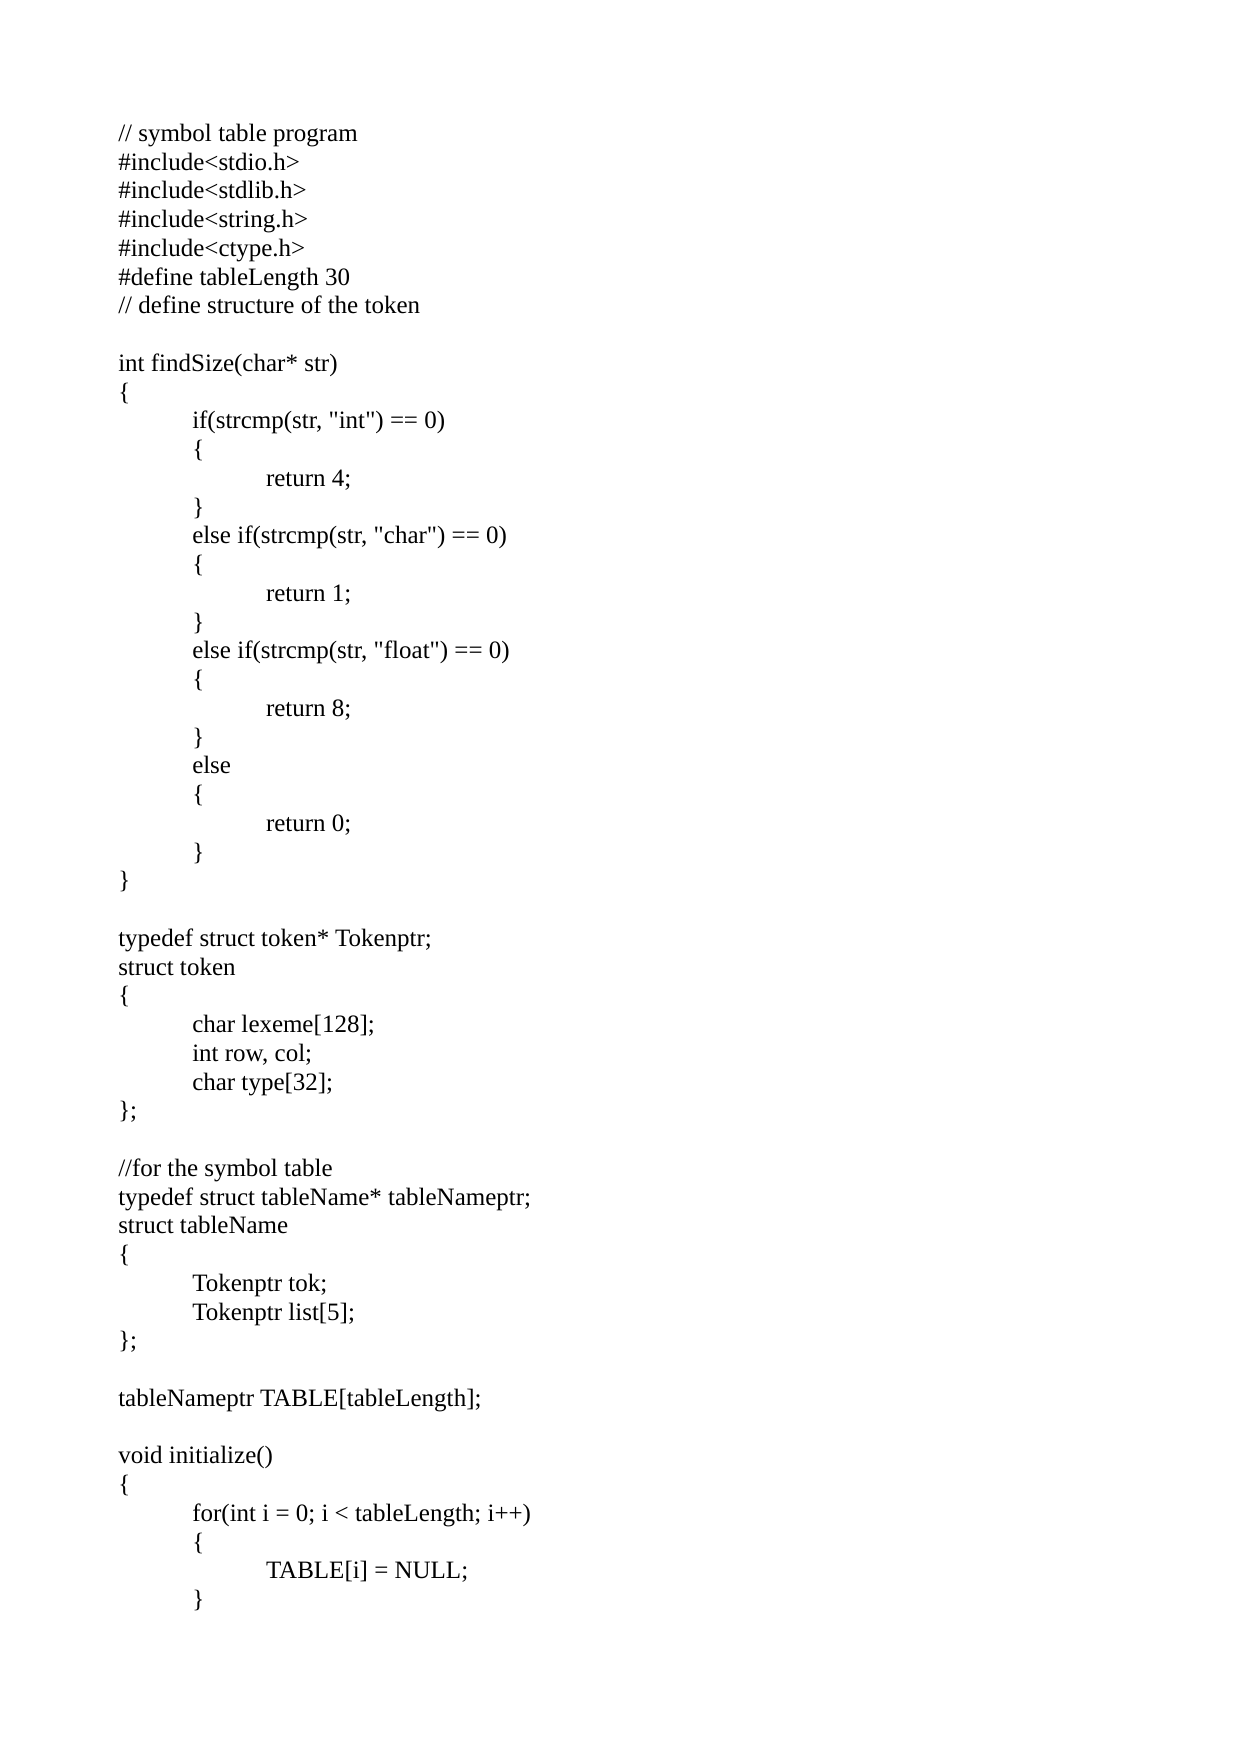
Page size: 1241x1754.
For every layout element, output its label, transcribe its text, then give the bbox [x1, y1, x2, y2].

text { [118, 434, 1122, 463]
text { [118, 377, 1122, 406]
text }; [118, 1326, 1122, 1354]
text } [118, 1584, 1122, 1613]
text }; [118, 1096, 1122, 1124]
text { [118, 664, 1122, 693]
text { [118, 981, 1122, 1009]
text char lexeme[128]; [118, 1009, 1122, 1038]
text } [118, 607, 1122, 636]
text struct tableName [118, 1211, 1122, 1239]
text { [118, 1469, 1122, 1498]
text } [118, 722, 1122, 751]
text Tokenptr tok; [118, 1268, 1122, 1297]
text } [118, 866, 1122, 894]
text char type[32]; [118, 1067, 1122, 1096]
text TABLE[i] = NULL; [118, 1556, 1122, 1584]
text #include<stdlib.h> [118, 176, 1122, 204]
text #include<string.h> [118, 204, 1122, 233]
text else if(strcmp(str, "float") == 0) [118, 636, 1122, 664]
text typedef struct tableName* tableNameptr; [118, 1182, 1122, 1211]
text int findSize(char* str) [118, 348, 1122, 377]
text { [118, 1239, 1122, 1268]
text #include<stdio.h> [118, 147, 1122, 176]
text if(strcmp(str, "int") == 0) [118, 406, 1122, 434]
text // define structure of the token [118, 291, 1122, 319]
text { [118, 779, 1122, 808]
text typedef struct token* Tokenptr; [118, 923, 1122, 952]
text { [118, 549, 1122, 578]
text for(int i = 0; i < tableLength; i++) [118, 1498, 1122, 1527]
text return 1; [118, 578, 1122, 607]
text Tokenptr list[5]; [118, 1297, 1122, 1326]
text } [118, 837, 1122, 866]
text void initialize() [118, 1441, 1122, 1469]
text int row, col; [118, 1038, 1122, 1067]
text #define tableLength 30 [118, 262, 1122, 291]
text #include<ctype.h> [118, 233, 1122, 262]
text else [118, 751, 1122, 779]
text // symbol table program [118, 118, 1122, 147]
text tableNameptr TABLE[tableLength]; [118, 1383, 1122, 1412]
text else if(strcmp(str, "char") == 0) [118, 521, 1122, 549]
text struct token [118, 952, 1122, 981]
text return 8; [118, 693, 1122, 722]
text return 4; [118, 463, 1122, 492]
text //for the symbol table [118, 1153, 1122, 1182]
text { [118, 1527, 1122, 1556]
text return 0; [118, 808, 1122, 837]
text } [118, 492, 1122, 521]
